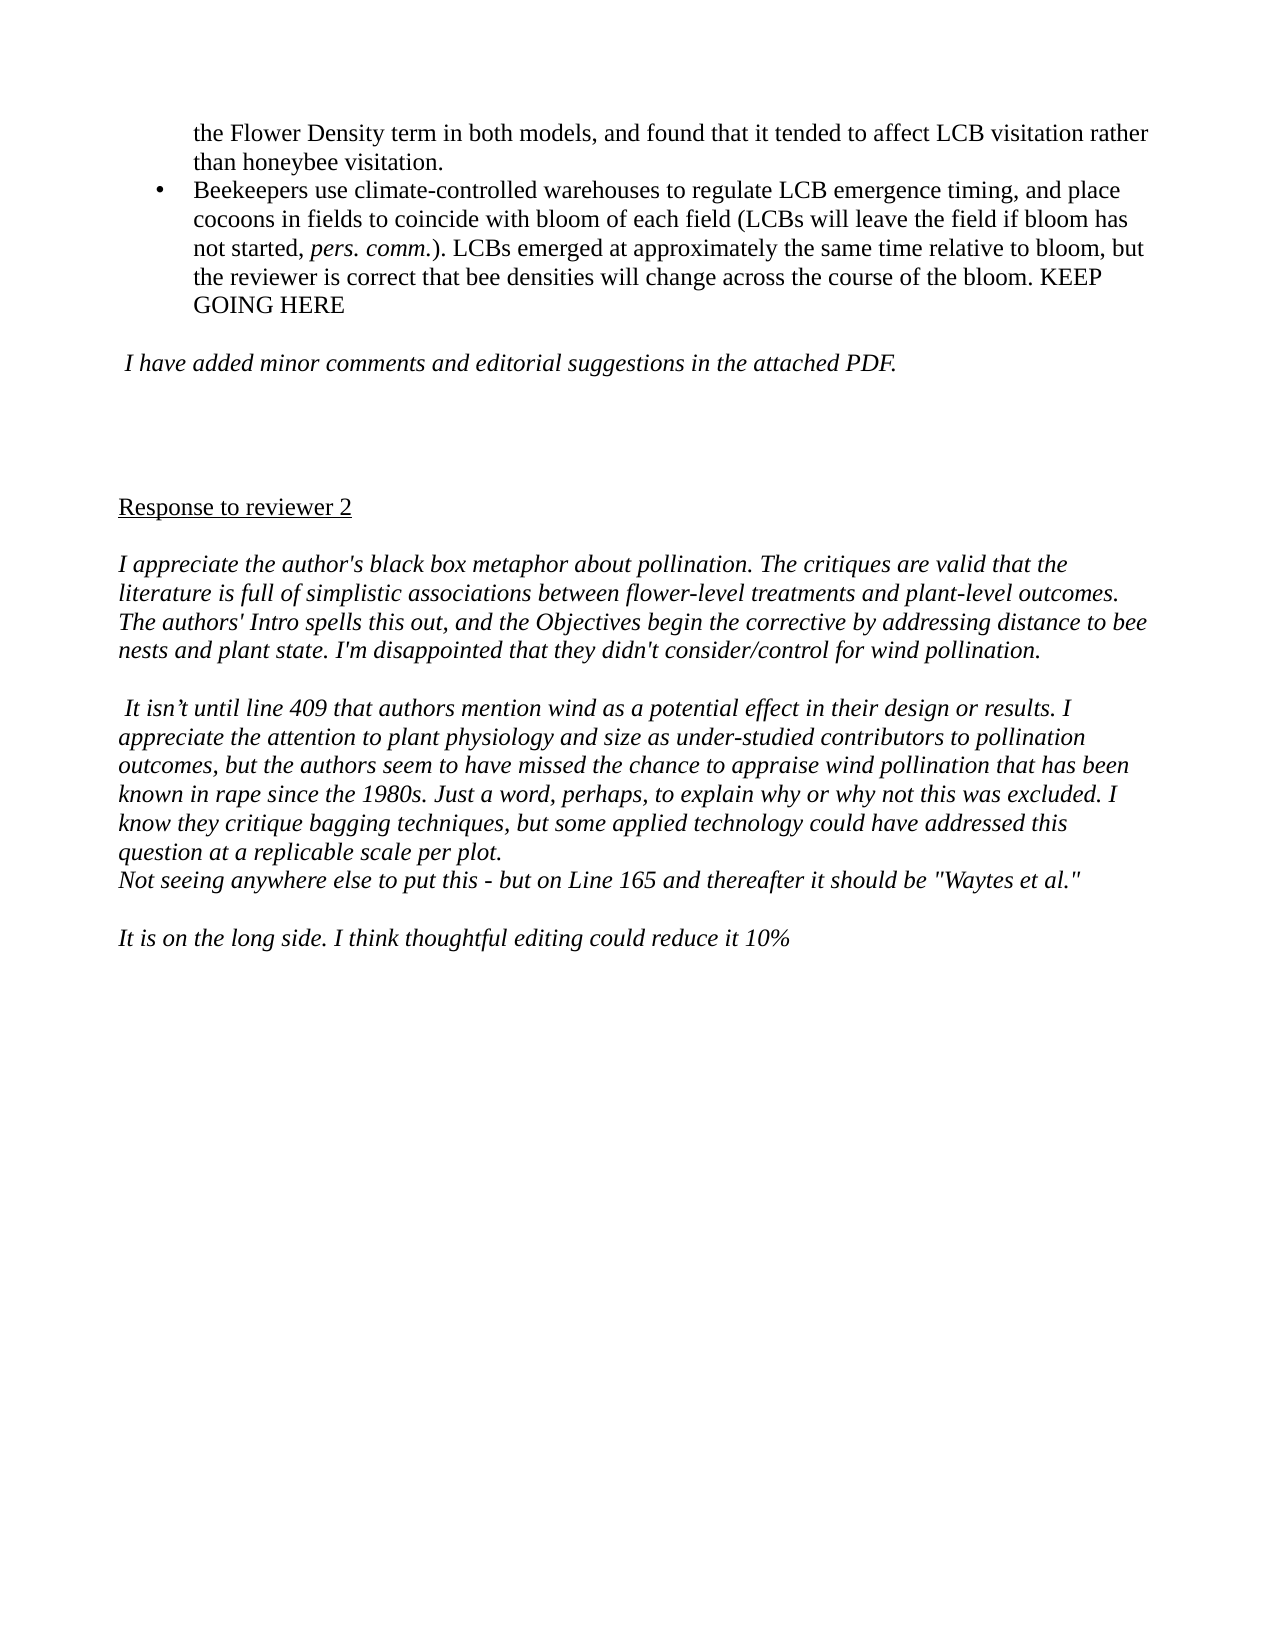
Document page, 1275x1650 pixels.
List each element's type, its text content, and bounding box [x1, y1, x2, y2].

list Beekeepers use climate-controlled warehouses to regulate LCB emergence timing, and place cocoons in fields to coincide with bloom of each field (LCBs will leave the field if bloom has not started, pers. comm.). LCBs emerged at approximately the same time relative to bloom, but the reviewer is correct that bee densities will change across the course of the bloom. KEEP GOING HERE [156, 176, 1157, 319]
text Response to reviewer 2 [118, 492, 1157, 521]
text It isn’t until line 409 that authors mention wind as a potential effect in their design or results. I appreciate the attention to plant physiology and size as under-studied contributors to pollination outcomes, but the authors seem to have missed the chance to appraise wind pollination that has been known in rape since the 1980s. Just a word, perhaps, to explain why or why not this was excluded. I know they critique bagging techniques, but some applied technology could have addressed this question at a replicable scale per plot. [118, 693, 1157, 866]
text Not seeing anywhere else to put this - but on Line 165 and thereafter it should be "Waytes et al." [118, 866, 1157, 894]
text I appreciate the author's black box metaphor about pollination. The critiques are valid that the literature is full of simplistic associations between flower-level treatments and plant-level outcomes. The authors' Intro spells this out, and the Objectives begin the corrective by addressing distance to bee nests and plant state. I'm disappointed that they didn't consider/control for wind pollination. [118, 549, 1157, 664]
text It is on the long side. I think thoughtful editing could reduce it 10% [118, 923, 1157, 952]
text I have added minor comments and editorial suggestions in the attached PDF. [118, 348, 1157, 377]
list the Flower Density term in both models, and found that it tended to affect LCB visitation rather than honeybee visitation. [156, 118, 1157, 176]
